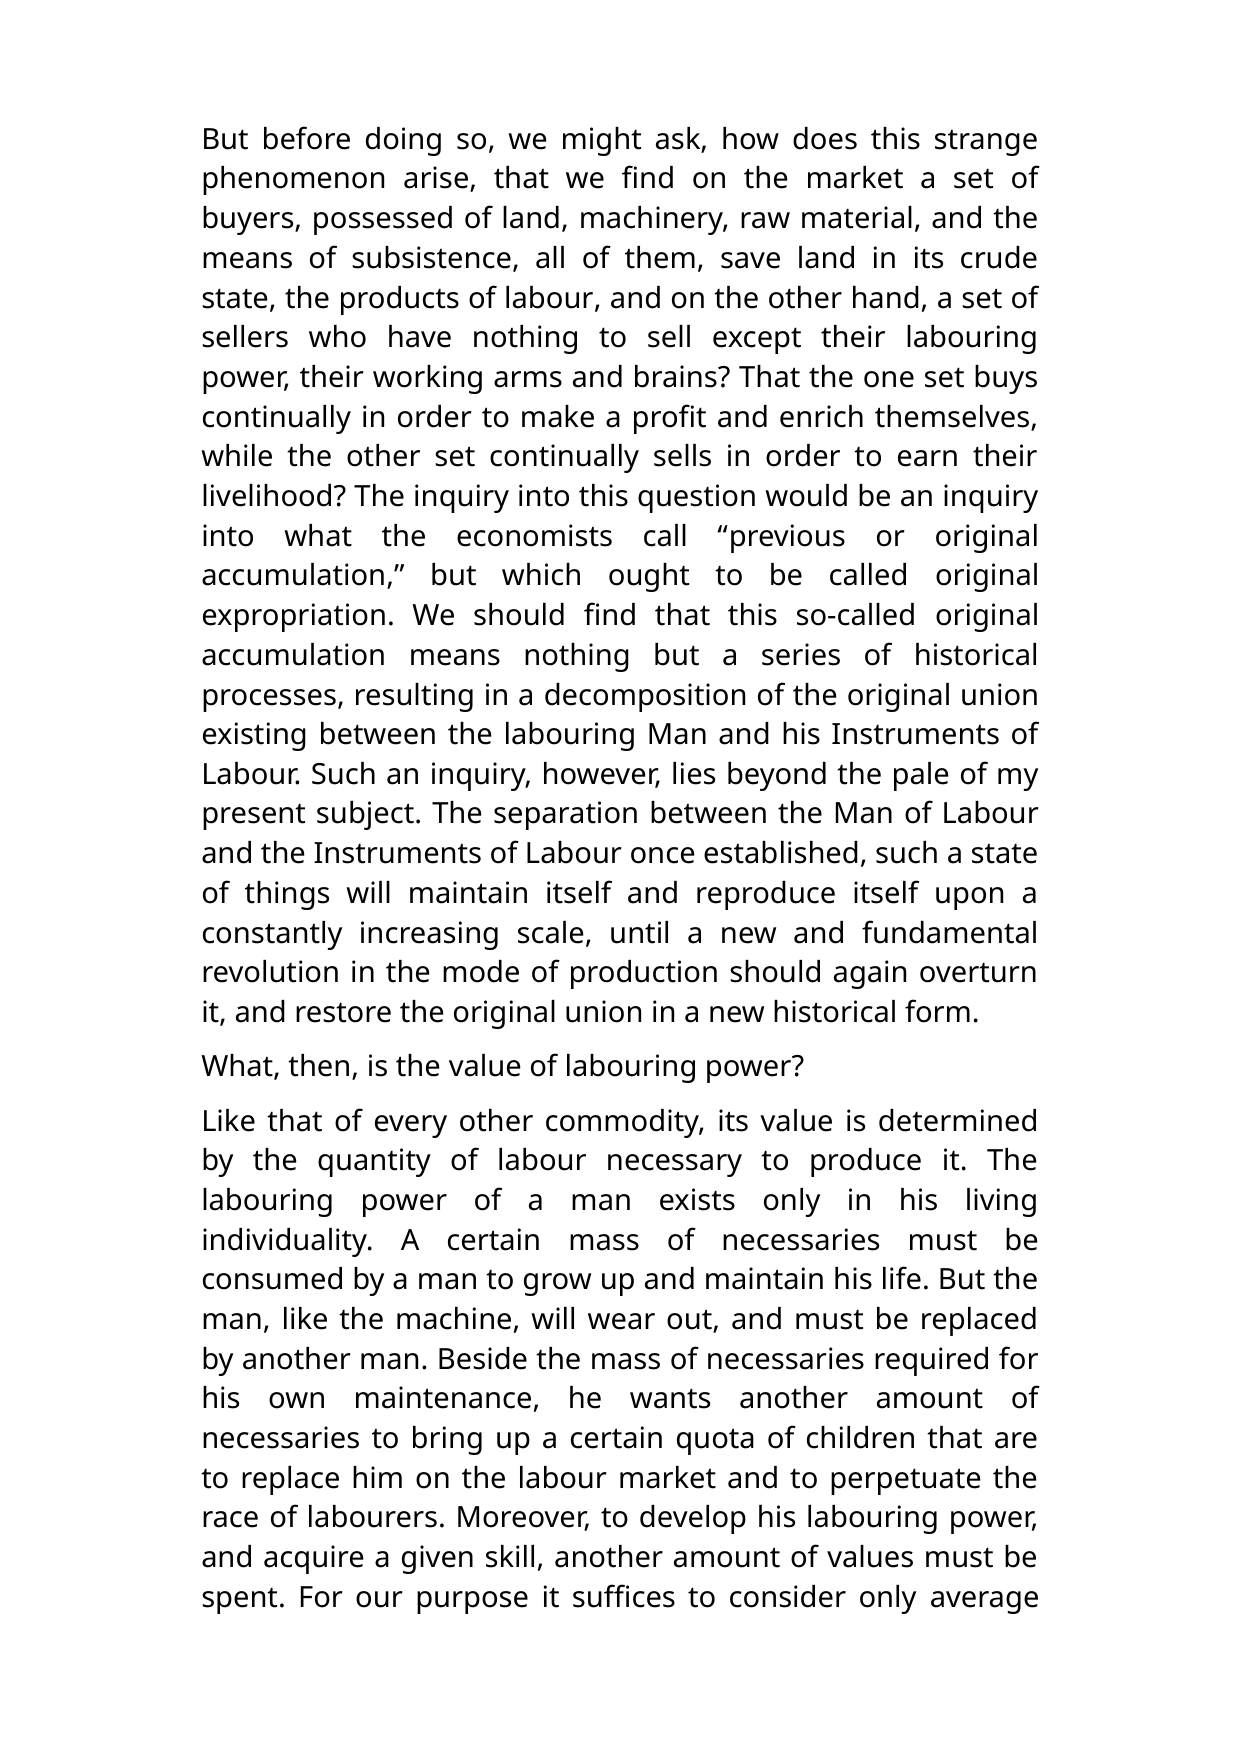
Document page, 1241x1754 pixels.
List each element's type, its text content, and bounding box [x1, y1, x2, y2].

text But before doing so, we might ask, how does this strange phenomenon arise, that we find on the market a set of buyers, possessed of land, machinery, raw material, and the means of subsistence, all of them, save land in its crude state, the products of labour, and on the other hand, a set of sellers who have nothing to sell except their labouring power, their working arms and brains? That the one set buys continually in order to make a profit and enrich themselves, while the other set continually sells in order to earn their livelihood? The inquiry into this question would be an inquiry into what the economists call “previous or original accumulation,” but which ought to be called original expropriation. We should find that this so-called original accumulation means nothing but a series of historical processes, resulting in a decomposition of the original union existing between the labouring Man and his Instruments of Labour. Such an inquiry, however, lies beyond the pale of my present subject. The separation between the Man of Labour and the Instruments of Labour once established, such a state of things will maintain itself and reproduce itself upon a constantly increasing scale, until a new and fundamental revolution in the mode of production should again overturn it, and restore the original union in a new historical form. [201, 118, 1039, 1031]
text Like that of every other commodity, its value is determined by the quantity of labour necessary to produce it. The labouring power of a man exists only in his living individuality. A certain mass of necessaries must be consumed by a man to grow up and maintain his life. But the man, like the machine, will wear out, and must be replaced by another man. Beside the mass of necessaries required for his own maintenance, he wants another amount of necessaries to bring up a certain quota of children that are to replace him on the labour market and to perpetuate the race of labourers. Moreover, to develop his labouring power, and acquire a given skill, another amount of values must be spent. For our purpose it suffices to consider only average [201, 1100, 1039, 1616]
text What, then, is the value of labouring power? [201, 1046, 1039, 1085]
